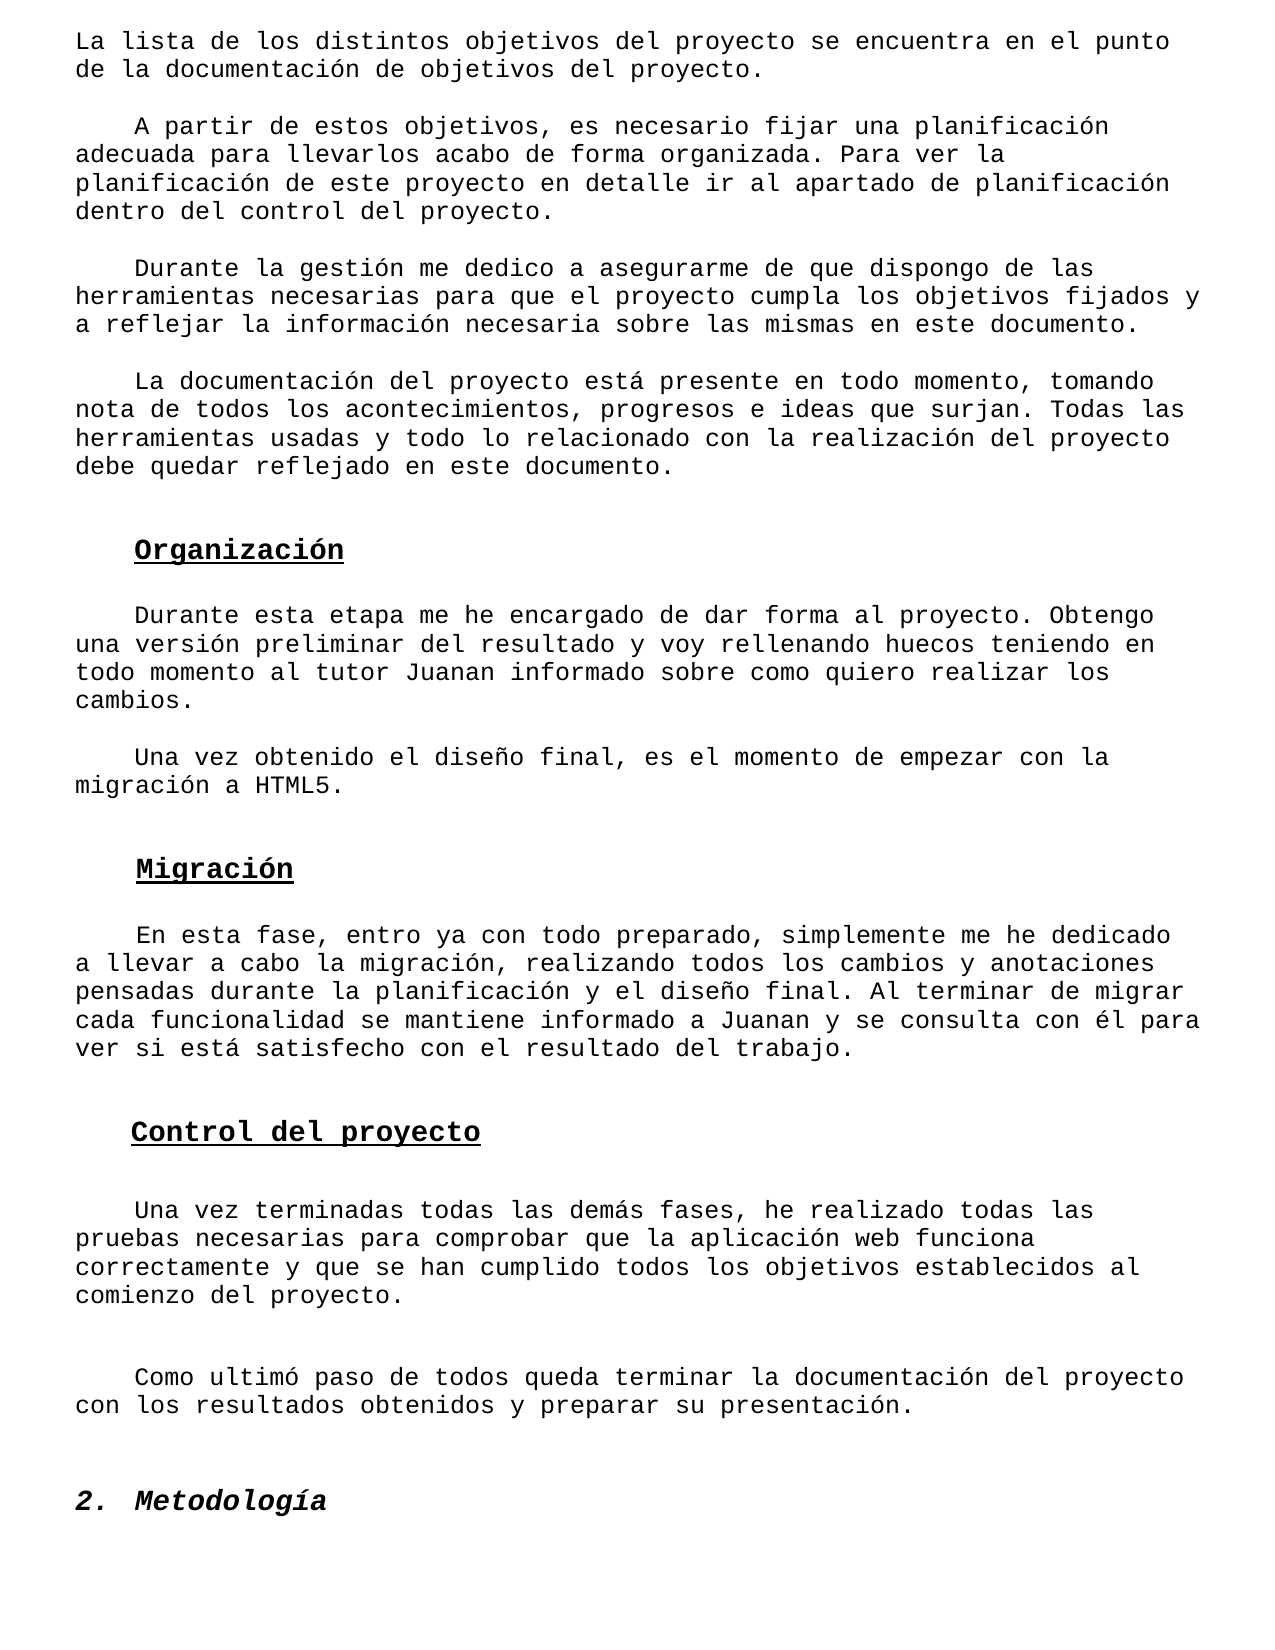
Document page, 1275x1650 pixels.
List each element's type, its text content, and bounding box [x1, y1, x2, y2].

text Una vez terminadas todas las demás fases, he realizado todas las pruebas necesarias para comprobar que la aplicación web funciona correctamente y que se han cumplido todos los objetivos establecidos al comienzo del proyecto. [75, 1197, 1200, 1311]
text Una vez obtenido el diseño final, es el momento de empezar con la migración a HTML5. [75, 745, 1200, 801]
subtitle Metodología [75, 1487, 1200, 1519]
text Como ultimó paso de todos queda terminar la documentación del proyecto con los resultados obtenidos y preparar su presentación. [75, 1364, 1200, 1421]
text A partir de estos objetivos, es necesario fijar una planificación adecuada para llevarlos acabo de forma organizada. Para ver la planificación de este proyecto en detalle ir al apartado de planificación dentro del control del proyecto. [75, 114, 1200, 227]
text En esta fase, entro ya con todo preparado, simplemente me he dedicado a llevar a cabo la migración, realizando todos los cambios y anotaciones pensadas durante la planificación y el diseño final. Al terminar de migrar cada funcionalidad se mantiene informado a Juanan y se consulta con él para ver si está satisfecho con el resultado del trabajo. [75, 922, 1200, 1064]
subtitle Organización [75, 535, 1200, 568]
subtitle Migración [75, 855, 1200, 888]
subtitle Control del proyecto [75, 1117, 1200, 1150]
text La documentación del proyecto está presente en todo momento, tomando nota de todos los acontecimientos, progresos e ideas que surjan. Todas las herramientas usadas y todo lo relacionado con la realización del proyecto debe quedar reflejado en este documento. [75, 369, 1200, 482]
text Durante esta etapa me he encargado de dar forma al proyecto. Obtengo una versión preliminar del resultado y voy rellenando huecos teniendo en todo momento al tutor Juanan informado sobre como quiero realizar los cambios. [75, 603, 1200, 716]
text La lista de los distintos objetivos del proyecto se encuentra en el punto de la documentación de objetivos del proyecto. [75, 29, 1200, 85]
text Durante la gestión me dedico a asegurarme de que dispongo de las herramientas necesarias para que el proyecto cumpla los objetivos fijados y a reflejar la información necesaria sobre las mismas en este documento. [75, 255, 1200, 340]
